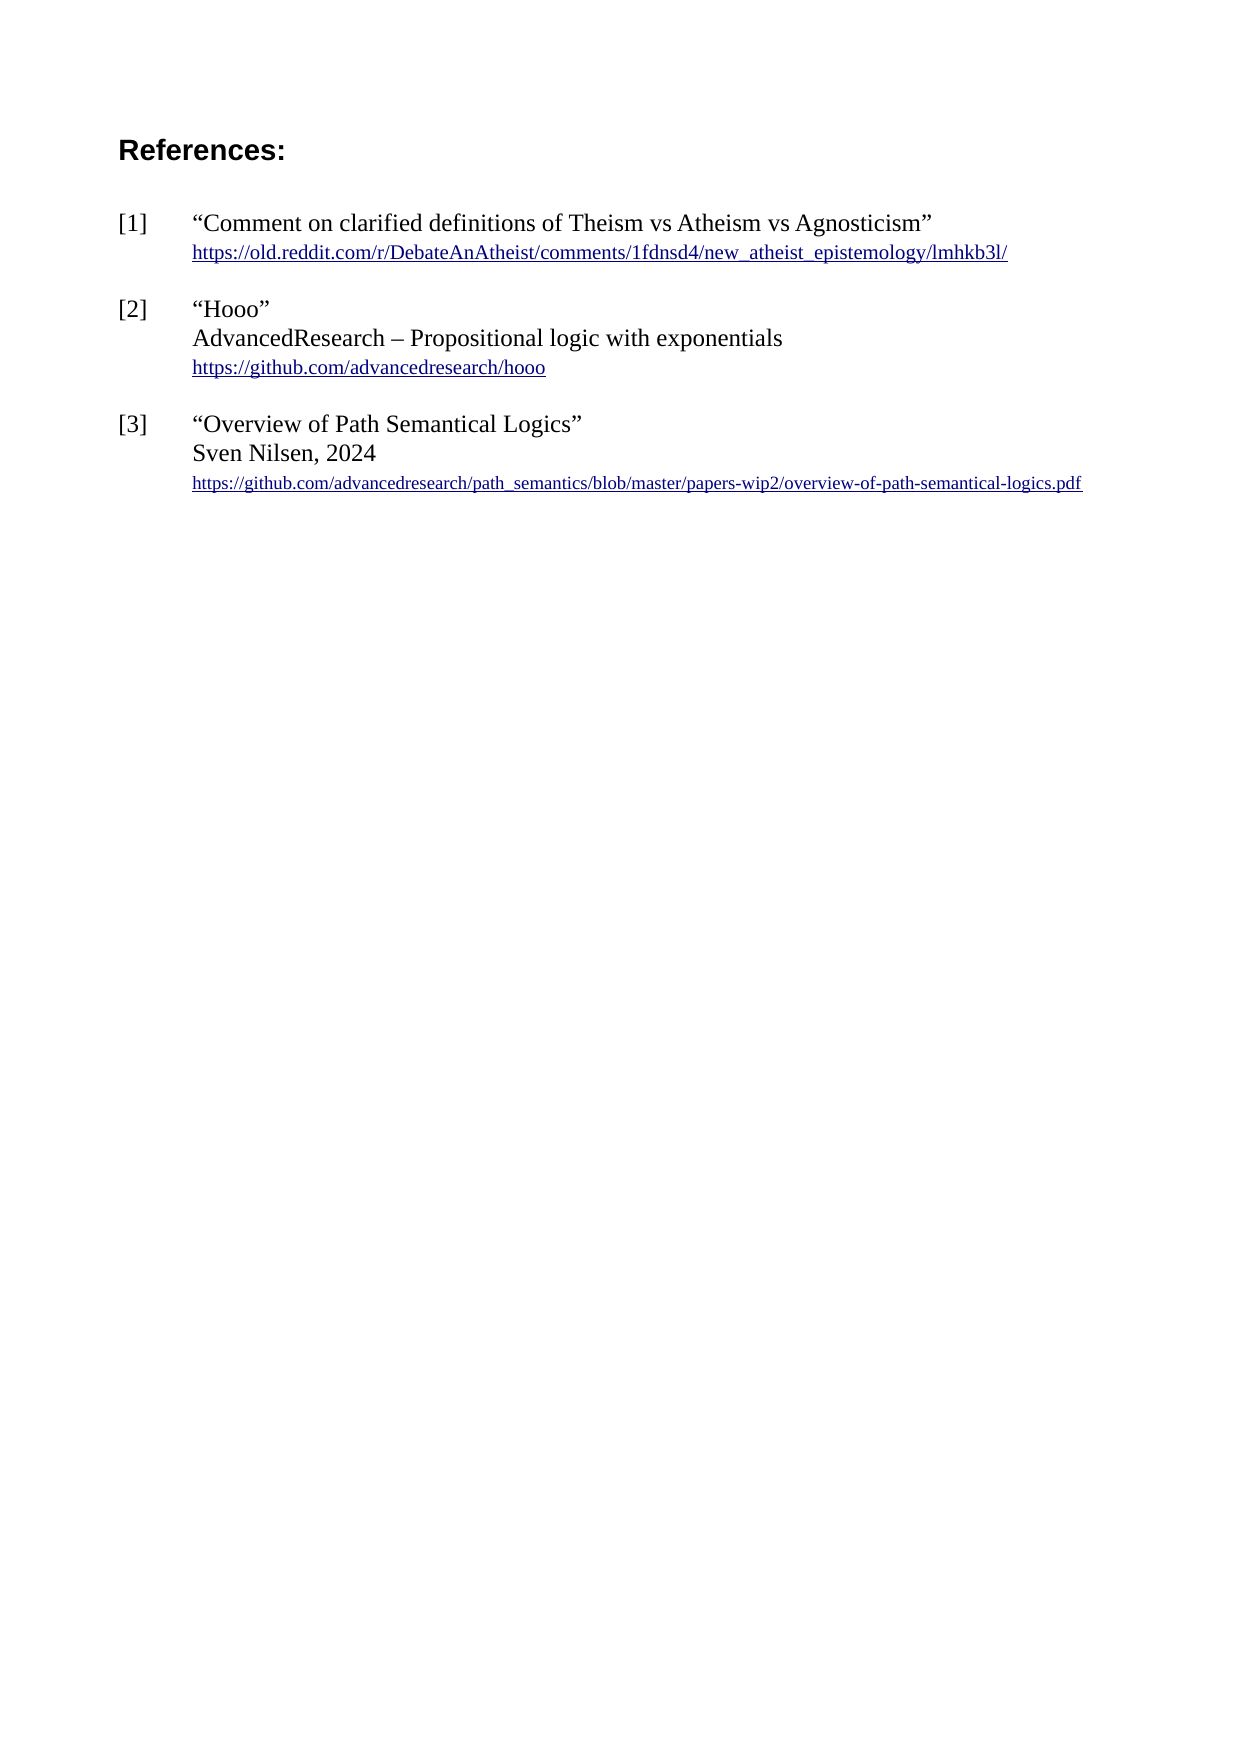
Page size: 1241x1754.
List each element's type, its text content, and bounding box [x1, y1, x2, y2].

text https://github.com/advancedresearch/path_semantics/blob/master/papers-wip2/overview-of-path-semantical-logics.pdf [118, 466, 1122, 495]
text Sven Nilsen, 2024 [118, 438, 1122, 466]
text [2] “Hooo” [118, 294, 1122, 323]
text [1] “Comment on clarified definitions of Theism vs Atheism vs Agnosticism” [118, 208, 1122, 236]
subtitle References: [118, 133, 1122, 166]
text AdvancedResearch – Propositional logic with exponentials https://github.com/advancedresearch/hooo [118, 323, 1122, 380]
text [3] “Overview of Path Semantical Logics” [118, 409, 1122, 438]
text https://old.reddit.com/r/DebateAnAtheist/comments/1fdnsd4/new_atheist_epistemology/lmhkb3l/ [118, 236, 1122, 265]
